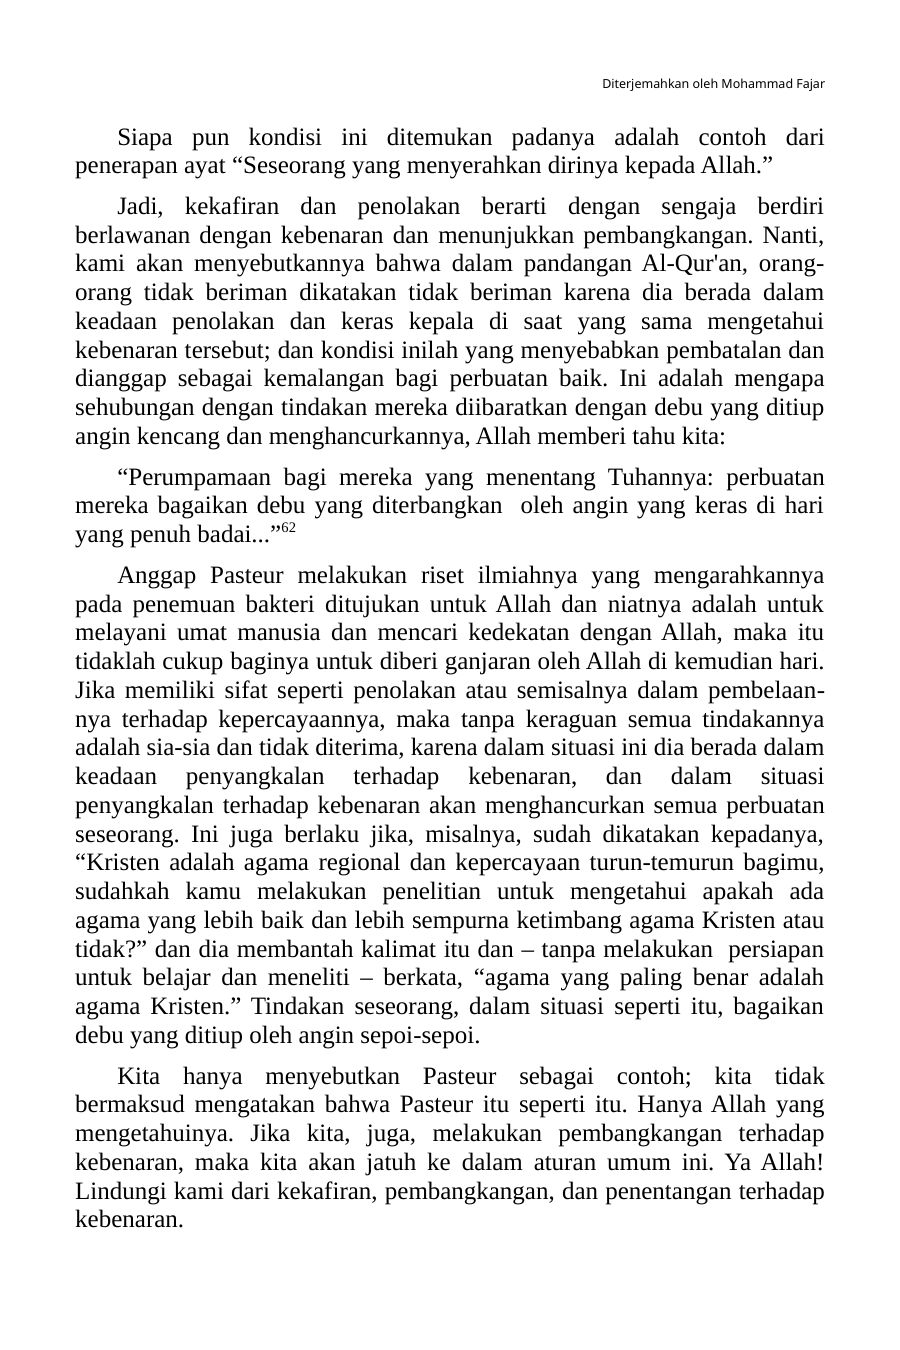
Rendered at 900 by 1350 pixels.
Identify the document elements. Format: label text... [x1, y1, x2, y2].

text “Perumpamaan bagi mereka yang menentang Tuhannya: perbuatan mereka bagaikan debu yang diterbangkan oleh angin yang keras di hari yang penuh badai...” [75, 462, 825, 548]
text Anggap Pasteur melakukan riset ilmiahnya yang mengarahkannya pada penemuan bakteri ditujukan untuk Allah dan niatnya adalah untuk melayani umat manusia dan mencari kedekatan dengan Allah, maka itu tidaklah cukup baginya untuk diberi ganjaran oleh Allah di kemudian hari. Jika memiliki sifat seperti penolakan atau semisalnya dalam pembelaan­nya terhadap kepercayaannya, maka tanpa keraguan semua tindakannya adalah sia-sia dan tidak diterima, karena dalam situasi ini dia berada dalam keadaan penyangkalan terhadap kebenaran, dan dalam situasi penyangkalan terhadap kebenaran akan menghancurkan semua perbuatan seseorang. Ini juga berlaku jika, misalnya, sudah dikatakan kepadanya, “Kristen adalah agama regional dan kepercayaan turun-temurun bagimu, sudahkah kamu melakukan penelitian untuk mengetahui apakah ada agama yang lebih baik dan lebih sempurna ketimbang agama Kristen atau tidak?” dan dia membantah kalimat itu dan – tanpa melakukan persiapan untuk belajar dan meneliti – berkata, “agama yang paling benar adalah agama Kristen.” Tindakan seseorang, dalam situasi seperti itu, bagaikan debu yang ditiup oleh angin sepoi-sepoi. [75, 560, 825, 1049]
text Siapa pun kondisi ini ditemukan padanya adalah contoh dari penerapan ayat “Seseorang yang menyerahkan dirinya kepada Allah.” [75, 122, 825, 179]
text Jadi, kekafiran dan penolakan berarti dengan sengaja berdiri berlawanan dengan kebenaran dan menunjukkan pembangkangan. Nanti, kami akan menyebutkannya bahwa dalam pandangan Al-Qur'an, orang-orang tidak beriman dikatakan tidak beriman karena dia berada dalam keadaan penolakan dan keras kepala di saat yang sama mengetahui kebenaran tersebut; dan kondisi inilah yang menyebabkan pembatalan dan dianggap sebagai kemalangan bagi perbuatan baik. Ini adalah mengapa sehubungan dengan tindakan mereka diibaratkan dengan debu yang ditiup angin kencang dan menghancurkannya, Allah memberi tahu kita: [75, 191, 825, 450]
text Kita hanya menyebutkan Pasteur sebagai contoh; kita tidak bermaksud mengatakan bahwa Pasteur itu seperti itu. Hanya Allah yang mengetahuinya. Jika kita, juga, melakukan pembangkangan terhadap kebenaran, maka kita akan jatuh ke dalam aturan umum ini. Ya Allah! Lindungi kami dari kekafiran, pembangkangan, dan penentangan terhadap kebenaran. [75, 1061, 825, 1233]
